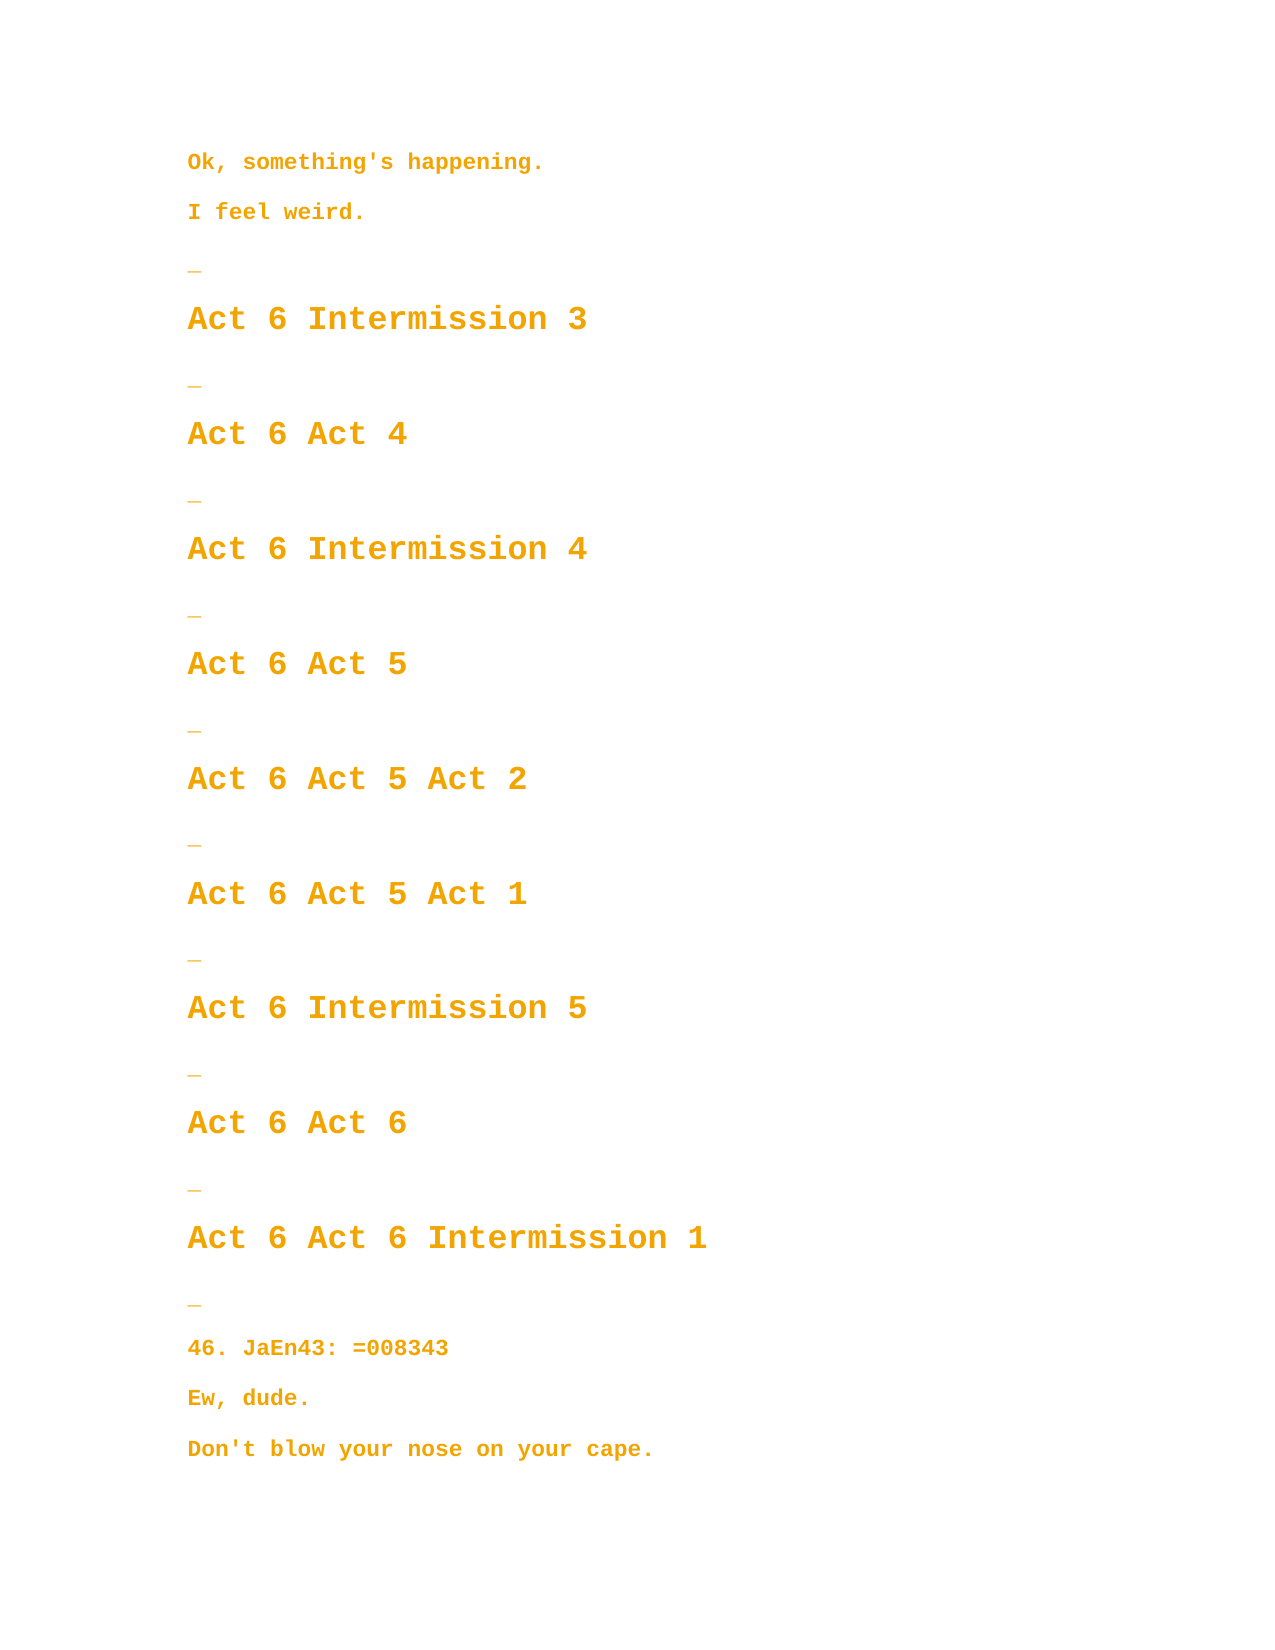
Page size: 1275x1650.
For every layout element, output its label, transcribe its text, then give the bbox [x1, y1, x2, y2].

text Act 6 Act 5 [187, 647, 1087, 684]
text Ew, dude. [187, 1387, 1087, 1412]
text _ [187, 941, 1087, 967]
text Act 6 Act 6 Intermission 1 [187, 1221, 1087, 1259]
text _ [187, 366, 1087, 392]
text Don't blow your nose on your cape. [187, 1437, 1087, 1463]
text _ [187, 1170, 1087, 1196]
text _ [187, 826, 1087, 852]
text Act 6 Intermission 3 [187, 302, 1087, 340]
text _ [187, 711, 1087, 737]
text _ [187, 1056, 1087, 1081]
text _ [187, 596, 1087, 622]
text Act 6 Act 4 [187, 417, 1087, 454]
text Ok, something's happening. [187, 150, 1087, 176]
text I feel weird. [187, 201, 1087, 227]
text _ [187, 481, 1087, 507]
text _ [187, 251, 1087, 277]
text Act 6 Intermission 5 [187, 991, 1087, 1029]
text Act 6 Act 5 Act 1 [187, 876, 1087, 914]
text _ [187, 1285, 1087, 1311]
text 46. JaEn43: =008343 [187, 1336, 1087, 1362]
text Act 6 Act 6 [187, 1106, 1087, 1144]
text Act 6 Intermission 4 [187, 532, 1087, 569]
text Act 6 Act 5 Act 2 [187, 761, 1087, 799]
